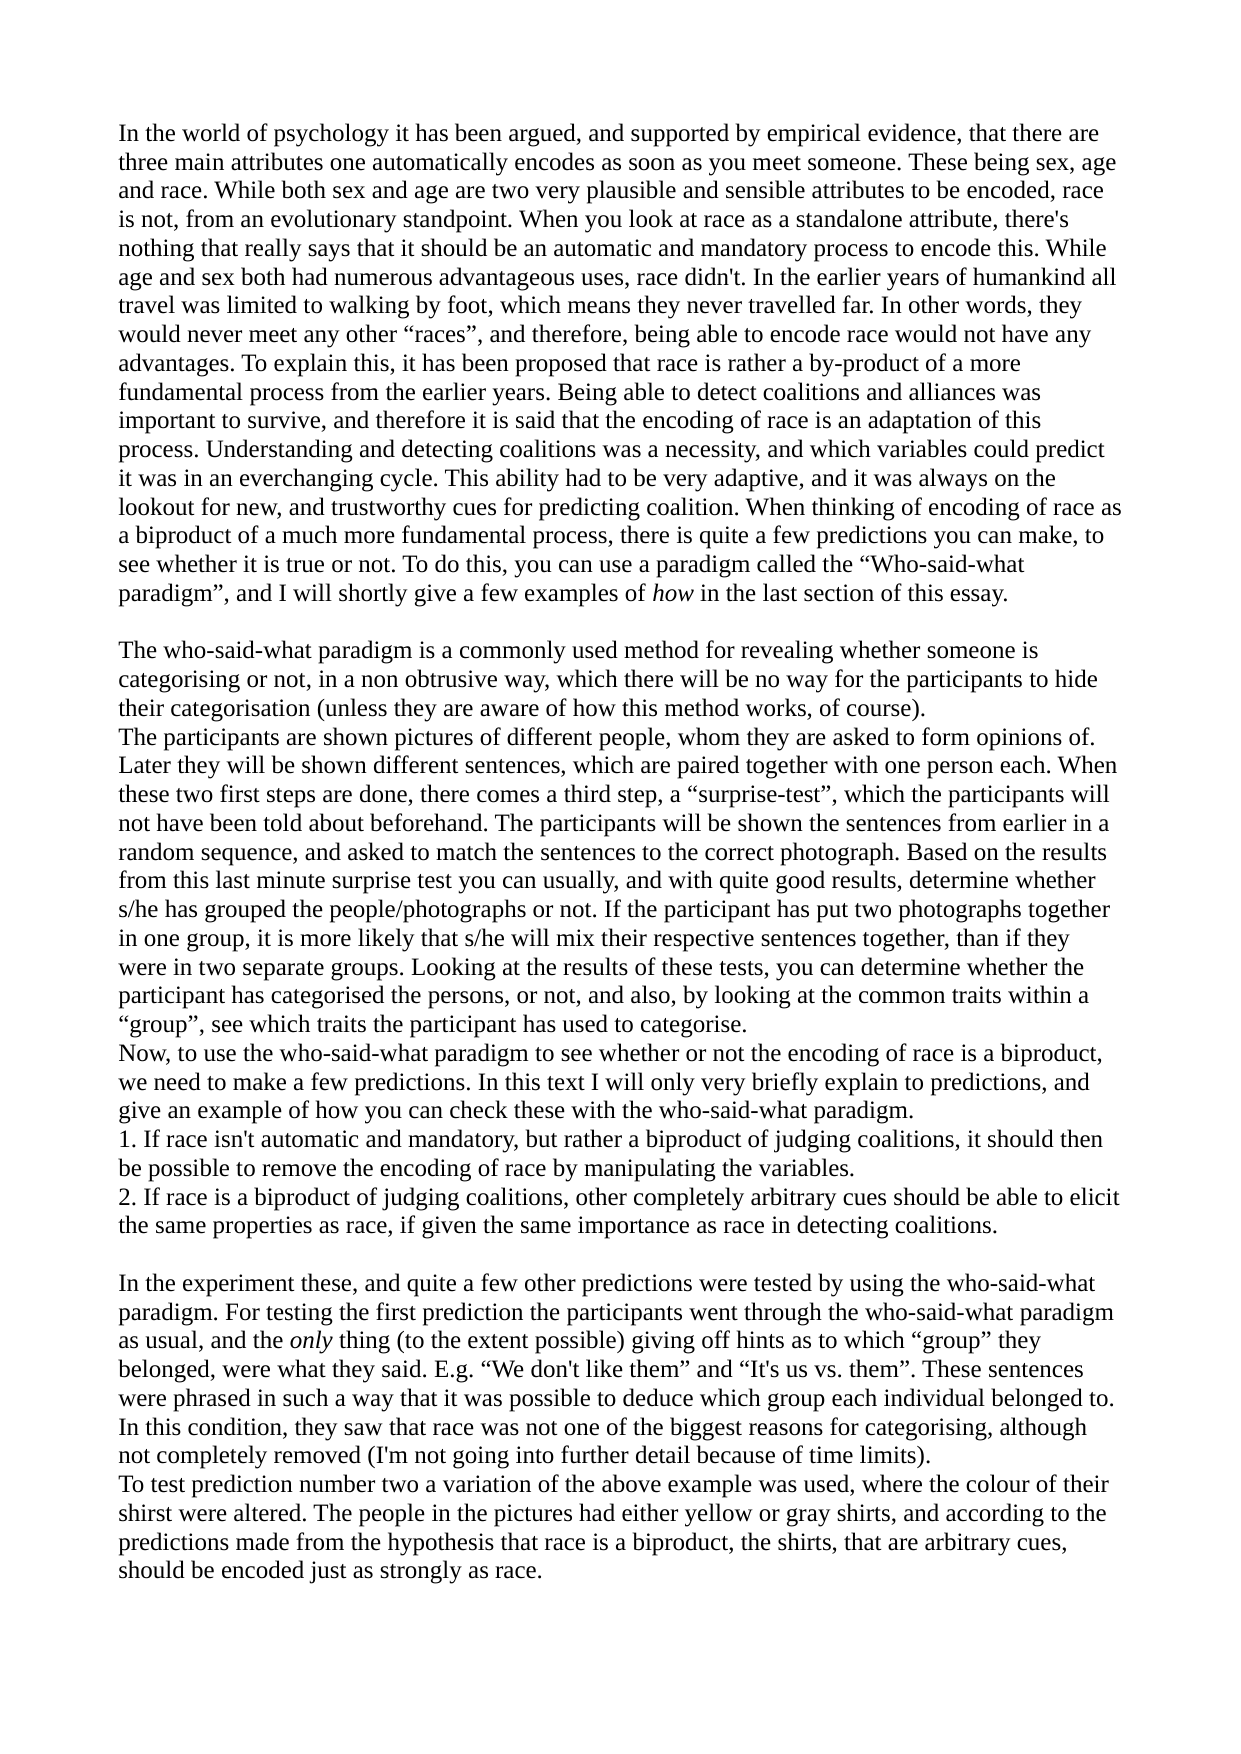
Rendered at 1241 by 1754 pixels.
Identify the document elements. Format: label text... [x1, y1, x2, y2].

text Now, to use the who-said-what paradigm to see whether or not the encoding of race is a biproduct, we need to make a few predictions. In this text I will only very briefly explain to predictions, and give an example of how you can check these with the who-said-what paradigm. [118, 1038, 1122, 1124]
text To test prediction number two a variation of the above example was used, where the colour of their shirst were altered. The people in the pictures had either yellow or gray shirts, and according to the predictions made from the hypothesis that race is a biproduct, the shirts, that are arbitrary cues, should be encoded just as strongly as race. [118, 1469, 1122, 1584]
text The participants are shown pictures of different people, whom they are asked to form opinions of. Later they will be shown different sentences, which are paired together with one person each. When these two first steps are done, there comes a third step, a “surprise-test”, which the participants will not have been told about beforehand. The participants will be shown the sentences from earlier in a random sequence, and asked to match the sentences to the correct photograph. Based on the results from this last minute surprise test you can usually, and with quite good results, determine whether s/he has grouped the people/photographs or not. If the participant has put two photographs together in one group, it is more likely that s/he will mix their respective sentences together, than if they were in two separate groups. Looking at the results of these tests, you can determine whether the participant has categorised the persons, or not, and also, by looking at the common traits within a “group”, see which traits the participant has used to categorise. [118, 722, 1122, 1038]
text In the experiment these, and quite a few other predictions were tested by using the who-said-what paradigm. For testing the first prediction the participants went through the who-said-what paradigm as usual, and the only thing (to the extent possible) giving off hints as to which “group” they belonged, were what they said. E.g. “We don't like them” and “It's us vs. them”. These sentences were phrased in such a way that it was possible to deduce which group each individual belonged to. In this condition, they saw that race was not one of the biggest reasons for categorising, although not completely removed (I'm not going into further detail because of time limits). [118, 1268, 1122, 1469]
text 2. If race is a biproduct of judging coalitions, other completely arbitrary cues should be able to elicit the same properties as race, if given the same importance as race in detecting coalitions. [118, 1182, 1122, 1239]
text In the world of psychology it has been argued, and supported by empirical evidence, that there are three main attributes one automatically encodes as soon as you meet someone. These being sex, age and race. While both sex and age are two very plausible and sensible attributes to be encoded, race is not, from an evolutionary standpoint. When you look at race as a standalone attribute, there's nothing that really says that it should be an automatic and mandatory process to encode this. While age and sex both had numerous advantageous uses, race didn't. In the earlier years of humankind all travel was limited to walking by foot, which means they never travelled far. In other words, they would never meet any other “races”, and therefore, being able to encode race would not have any advantages. To explain this, it has been proposed that race is rather a by-product of a more fundamental process from the earlier years. Being able to detect coalitions and alliances was important to survive, and therefore it is said that the encoding of race is an adaptation of this process. Understanding and detecting coalitions was a necessity, and which variables could predict it was in an everchanging cycle. This ability had to be very adaptive, and it was always on the lookout for new, and trustworthy cues for predicting coalition. When thinking of encoding of race as a biproduct of a much more fundamental process, there is quite a few predictions you can make, to see whether it is true or not. To do this, you can use a paradigm called the “Who-said-what paradigm”, and I will shortly give a few examples of how in the last section of this essay. [118, 118, 1122, 607]
text The who-said-what paradigm is a commonly used method for revealing whether someone is categorising or not, in a non obtrusive way, which there will be no way for the participants to hide their categorisation (unless they are aware of how this method works, of course). [118, 636, 1122, 722]
text 1. If race isn't automatic and mandatory, but rather a biproduct of judging coalitions, it should then be possible to remove the encoding of race by manipulating the variables. [118, 1124, 1122, 1182]
